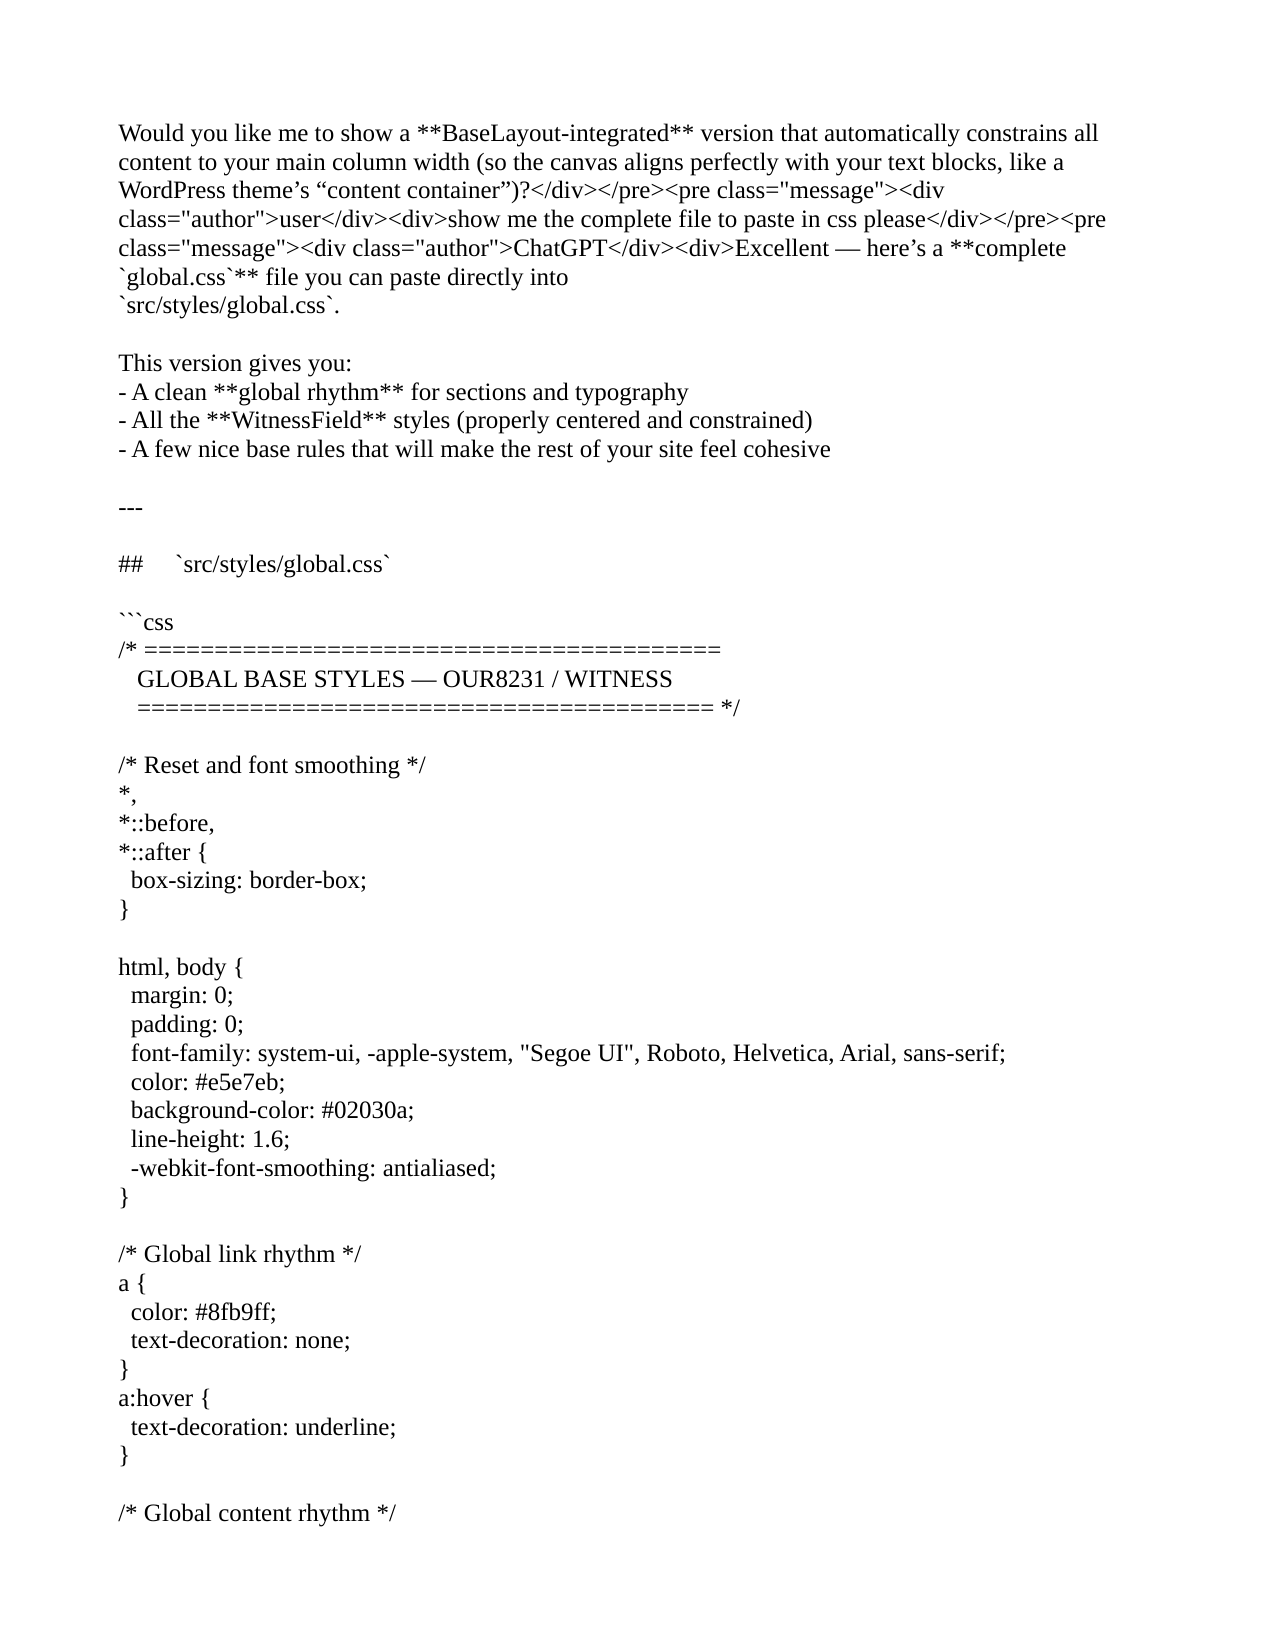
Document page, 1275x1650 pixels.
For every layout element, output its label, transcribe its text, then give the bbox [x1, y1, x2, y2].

text } [118, 1182, 1157, 1211]
text --- [118, 492, 1157, 521]
text html, body { [118, 952, 1157, 981]
text /* Global content rhythm */ [118, 1498, 1157, 1527]
text /* ========================================= [118, 636, 1157, 664]
text ## 📄 `src/styles/global.css` [118, 549, 1157, 578]
text padding: 0; [118, 1009, 1157, 1038]
text background-color: #02030a; [118, 1096, 1157, 1124]
text *::before, [118, 808, 1157, 837]
text /* Reset and font smoothing */ [118, 751, 1157, 779]
text -webkit-font-smoothing: antialiased; [118, 1153, 1157, 1182]
text - A few nice base rules that will make the rest of your site feel cohesive [118, 434, 1157, 463]
text `src/styles/global.css`. [118, 291, 1157, 319]
text a { [118, 1268, 1157, 1297]
text color: #8fb9ff; [118, 1297, 1157, 1326]
text text-decoration: underline; [118, 1412, 1157, 1441]
text ========================================= */ [118, 693, 1157, 722]
text } [118, 1441, 1157, 1469]
text Would you like me to show a **BaseLayout-integrated** version that automatically constrains all content to your main column width (so the canvas aligns perfectly with your text blocks, like a WordPress theme’s “content container”)?</div></pre><pre class="message"><div class="author">user</div><div>show me the complete file to paste in css please</div></pre><pre class="message"><div class="author">ChatGPT</div><div>Excellent — here’s a **complete `global.css`** file you can paste directly into [118, 118, 1157, 291]
text /* Global link rhythm */ [118, 1239, 1157, 1268]
text line-height: 1.6; [118, 1124, 1157, 1153]
text box-sizing: border-box; [118, 866, 1157, 894]
text ```css [118, 607, 1157, 636]
text color: #e5e7eb; [118, 1067, 1157, 1096]
text font-family: system-ui, -apple-system, "Segoe UI", Roboto, Helvetica, Arial, sans-serif; [118, 1038, 1157, 1067]
text - A clean **global rhythm** for sections and typography [118, 377, 1157, 406]
text - All the **WitnessField** styles (properly centered and constrained) [118, 406, 1157, 434]
text } [118, 894, 1157, 923]
text This version gives you: [118, 348, 1157, 377]
text GLOBAL BASE STYLES — OUR8231 / WITNESS [118, 664, 1157, 693]
text *::after { [118, 837, 1157, 866]
text } [118, 1354, 1157, 1383]
text margin: 0; [118, 981, 1157, 1009]
text *, [118, 779, 1157, 808]
text a:hover { [118, 1383, 1157, 1412]
text text-decoration: none; [118, 1326, 1157, 1354]
